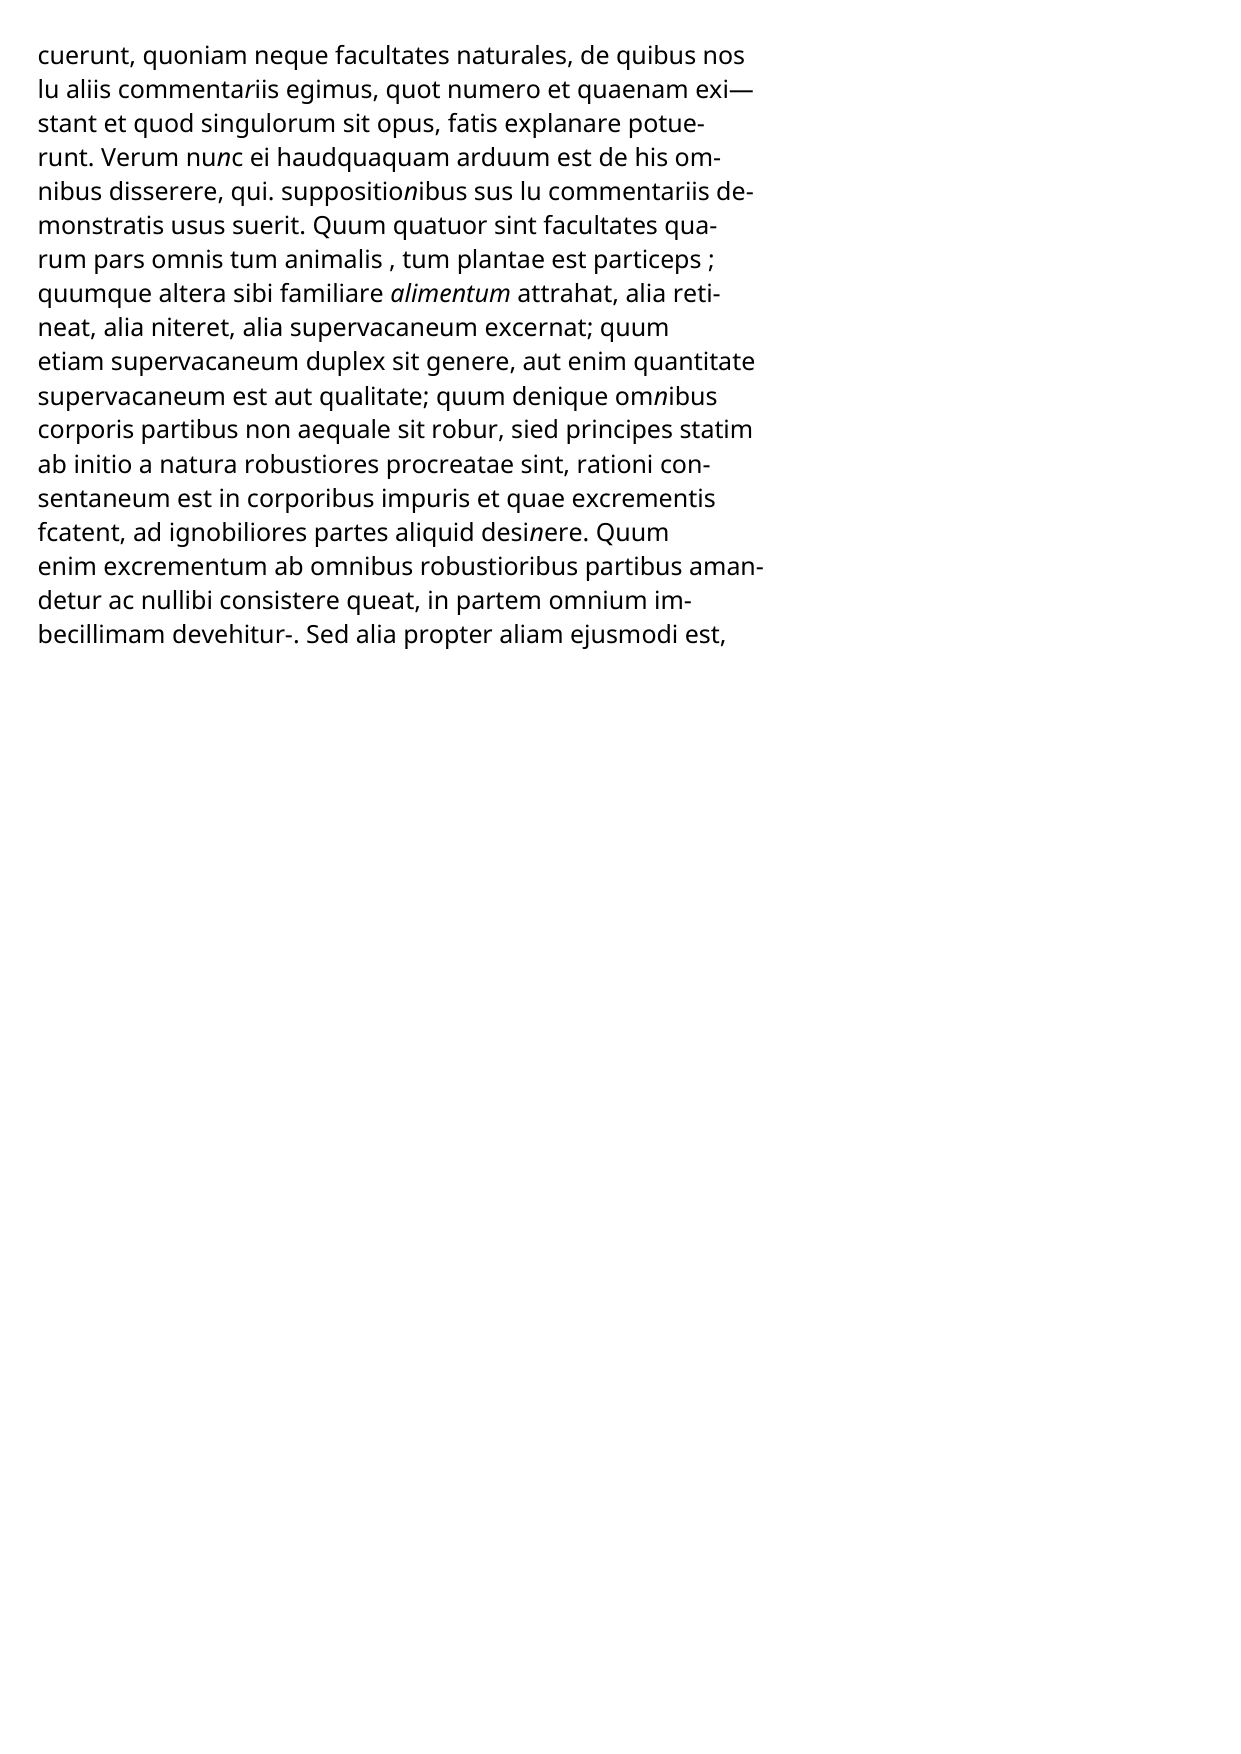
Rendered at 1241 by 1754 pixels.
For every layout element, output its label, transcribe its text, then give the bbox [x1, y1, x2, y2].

text cuerunt, quoniam neque facultates naturales, de quibus nos lu aliis commentariis egimus, quot numero et quaenam exi— stant et quod singulorum sit opus, fatis explanare potue- runt. Verum nunc ei haudquaquam arduum est de his om- nibus disserere, qui. suppositionibus sus lu commentariis de- monstratis usus suerit. Quum quatuor sint facultates qua- rum pars omnis tum animalis , tum plantae est particeps ; quumque altera sibi familiare alimentum attrahat, alia reti- neat, alia niteret, alia supervacaneum excernat; quum etiam supervacaneum duplex sit genere, aut enim quantitate supervacaneum est aut qualitate; quum denique omnibus corporis partibus non aequale sit robur, sied principes statim ab initio a natura robustiores procreatae sint, rationi con- sentaneum est in corporibus impuris et quae excrementis fcatent, ad ignobiliores partes aliquid desinere. Quum enim excrementum ab omnibus robustioribus partibus aman- detur ac nullibi consistere queat, in partem omnium im- becillimam devehitur-. Sed alia propter aliam ejusmodi est, [37, 37, 1203, 651]
